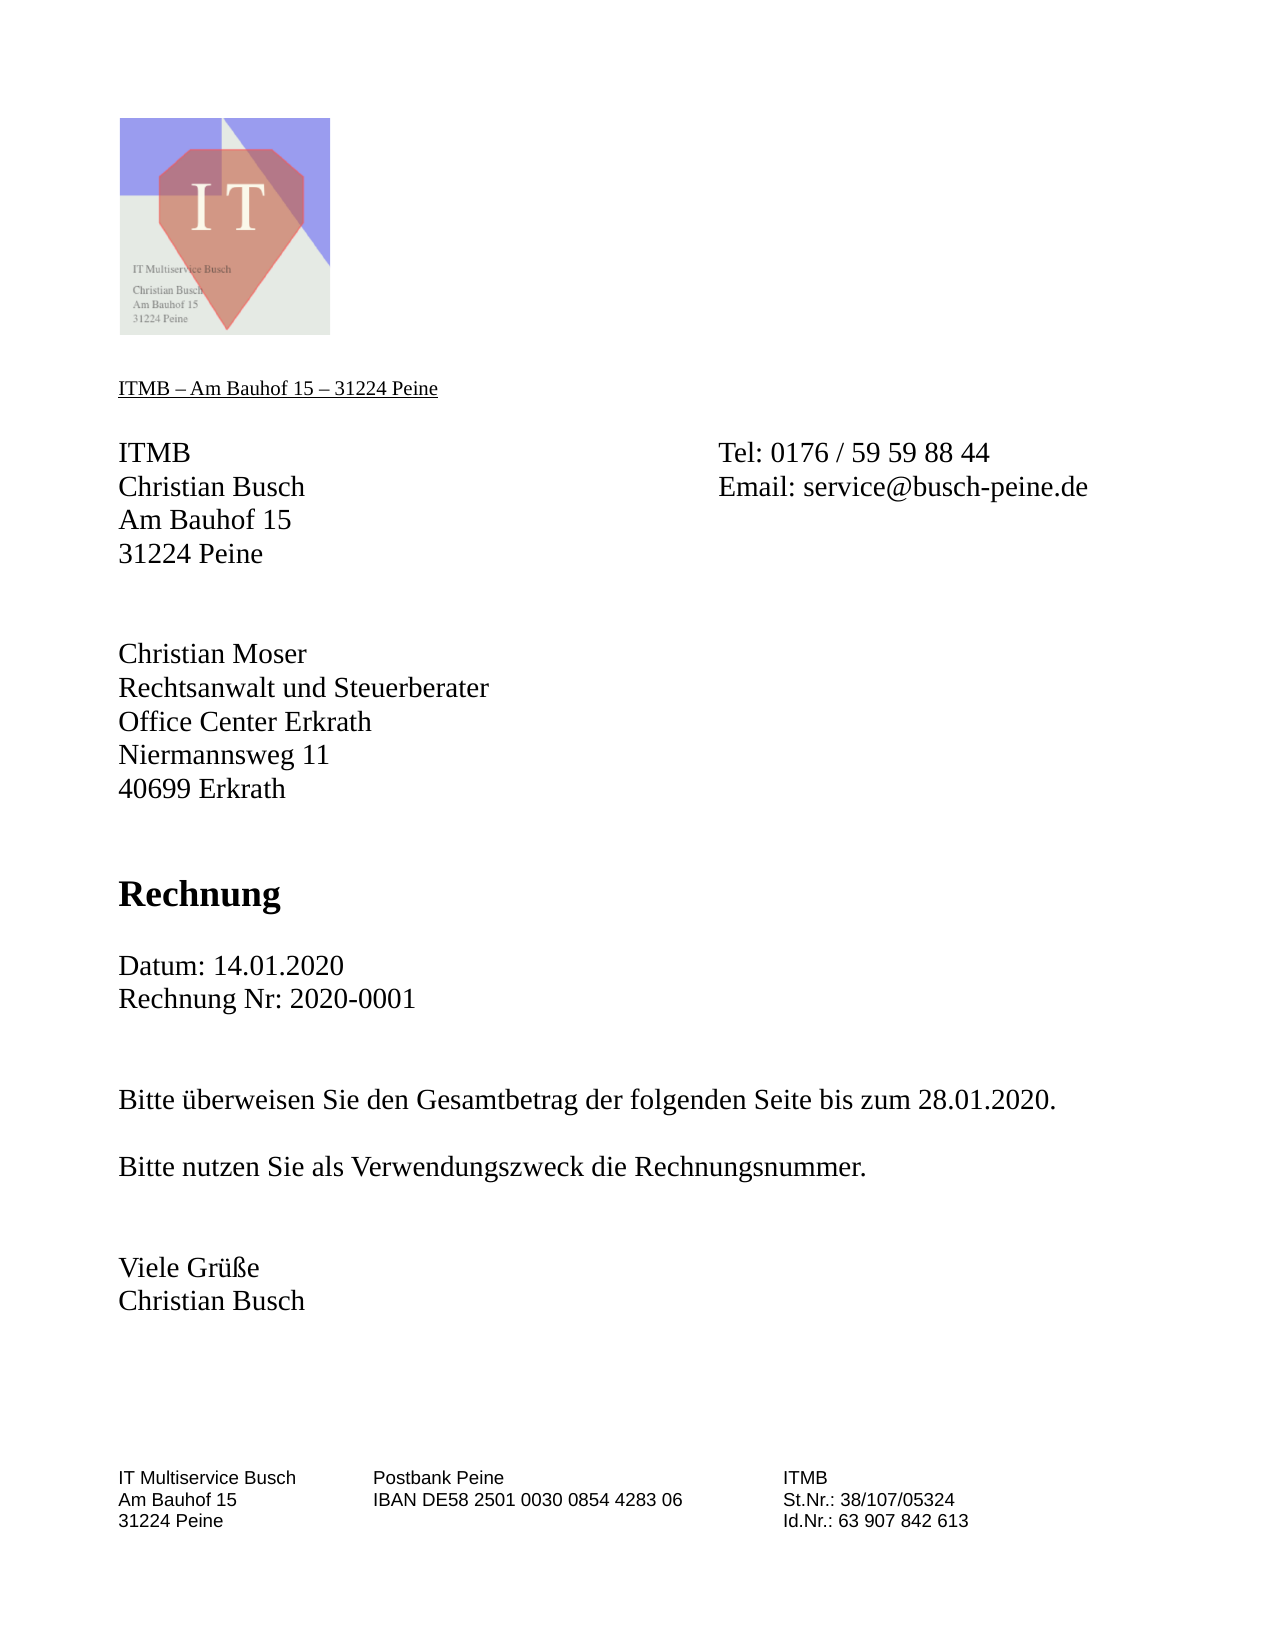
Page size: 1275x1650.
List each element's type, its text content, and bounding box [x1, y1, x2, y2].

text Rechnung Nr: 2020-0001 [118, 982, 1157, 1015]
text 31224 Peine [118, 536, 1157, 569]
picture [119, 118, 331, 335]
text ITMB – Am Bauhof 15 – 31224 Peine [118, 368, 1157, 402]
text Viele Grüße [118, 1250, 1157, 1283]
text Office Center Erkrath [118, 704, 1157, 737]
text Christian Busch Email: service@busch-peine.de [118, 469, 1157, 502]
text Niermannsweg 11 [118, 737, 1157, 771]
text Bitte nutzen Sie als Verwendungszweck die Rechnungsnummer. [118, 1149, 1157, 1183]
text Rechnung [118, 871, 1157, 914]
text Am Bauhof 15 [118, 502, 1157, 536]
text Christian Moser [118, 637, 1157, 670]
text Christian Busch [118, 1283, 1157, 1317]
text Rechtsanwalt und Steuerberater [118, 670, 1157, 704]
text Datum: 14.01.2020 [118, 948, 1157, 982]
text 40699 Erkrath [118, 771, 1157, 804]
text Bitte überweisen Sie den Gesamtbetrag der folgenden Seite bis zum 28.01.2020. [118, 1082, 1157, 1116]
text ITMB Tel: 0176 / 59 59 88 44 [118, 435, 1157, 469]
